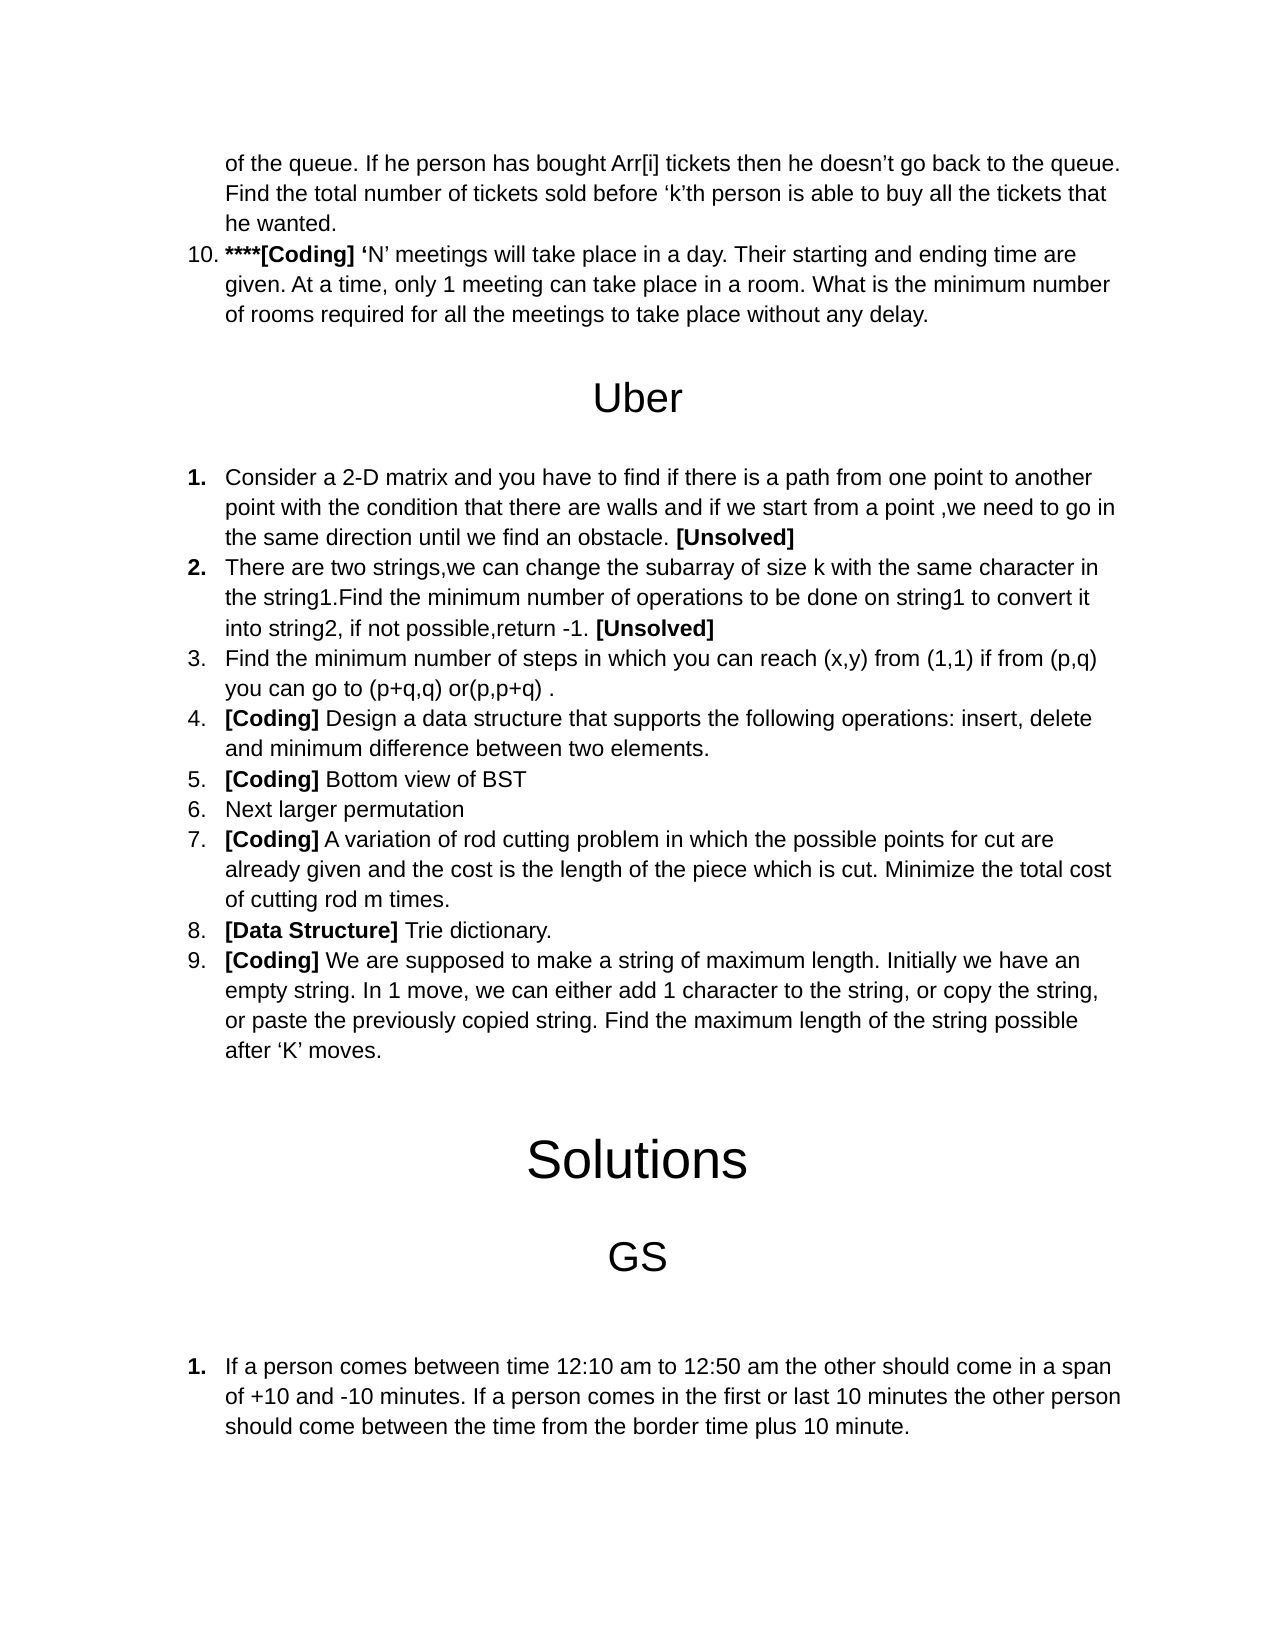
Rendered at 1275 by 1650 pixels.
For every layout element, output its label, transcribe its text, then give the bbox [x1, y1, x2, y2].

list Find the minimum number of steps in which you can reach (x,y) from (1,1) if from (p,q) you can go to (p+q,q) or(p,p+q) . [187, 645, 1125, 701]
title Solutions [150, 1128, 1125, 1190]
list ****[Coding] ‘N’ meetings will take place in a day. Their starting and ending time are given. At a time, only 1 meeting can take place in a room. What is the minimum number of rooms required for all the meetings to take place without any delay. [187, 241, 1125, 327]
list [Coding] We are supposed to make a string of maximum length. Initially we have an empty string. In 1 move, we can either add 1 character to the string, or copy the string, or paste the previously copied string. Find the maximum length of the string possible after ‘K’ moves. [187, 947, 1125, 1064]
subtitle Uber [150, 373, 1125, 421]
list [Coding] A variation of rod cutting problem in which the possible points for cut are already given and the cost is the length of the piece which is cut. Minimize the total cost of cutting rod m times. [187, 826, 1125, 913]
list There are two strings,we can change the subarray of size k with the same character in the string1.Find the minimum number of operations to be done on string1 to convert it into string2, if not possible,return -1. [Unsolved] [187, 554, 1125, 641]
list Consider a 2-D matrix and you have to find if there is a path from one point to another point with the condition that there are walls and if we start from a point ,we need to go in the same direction until we find an obstacle. [Unsolved] [187, 463, 1125, 550]
list [Coding] Design a data structure that supports the following operations: insert, delete and minimum difference between two elements. [187, 705, 1125, 762]
subtitle GS [150, 1232, 1125, 1280]
list If a person comes between time 12:10 am to 12:50 am the other should come in a span of +10 and -10 minutes. If a person comes in the first or last 10 minutes the other person should come between the time from the border time plus 10 minute. 40/60*[ (10+10)/60 ] + 2* ((x+10) / 60 dx ) / 60 [187, 1353, 1125, 1440]
list [Coding] Bottom view of BST [187, 766, 1125, 792]
list Next larger permutation [187, 796, 1125, 822]
list of the queue. If he person has bought Arr[i] tickets then he doesn’t go back to the queue. Find the total number of tickets sold before ‘k’th person is able to buy all the tickets that he wanted. [187, 150, 1125, 237]
list [Data Structure] Trie dictionary. [187, 917, 1125, 943]
